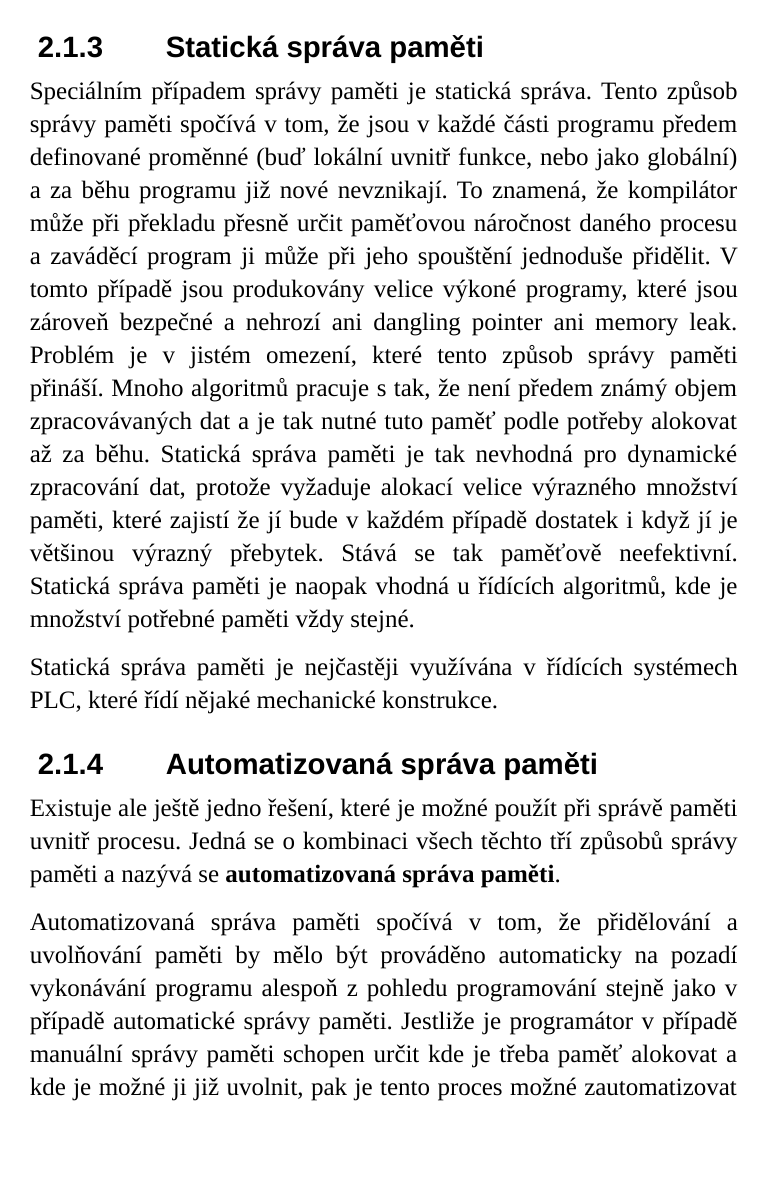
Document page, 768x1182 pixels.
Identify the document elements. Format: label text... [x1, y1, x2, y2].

text Speciálním případem správy paměti je statická správa. Tento způsob správy paměti spočívá v tom, že jsou v každé části programu předem definované proměnné (buď lokální uvnitř funkce, nebo jako globální) a za běhu programu již nové nevznikají. To znamená, že kompilátor může při překladu přesně určit paměťovou náročnost daného procesu a zaváděcí program ji může při jeho spouštění jednoduše přidělit. V tomto případě jsou produkovány velice výkoné programy, které jsou zároveň bezpečné a nehrozí ani dangling pointer ani memory leak. Problém je v jistém omezení, které tento způsob správy paměti přináší. Mnoho algoritmů pracuje s tak, že není předem známý objem zpracovávaných dat a je tak nutné tuto paměť podle potřeby alokovat až za běhu. Statická správa paměti je tak nevhodná pro dynamické zpracování dat, protože vyžaduje alokací velice výrazného množství paměti, které zajistí že jí bude v každém případě dostatek i když jí je většinou výrazný přebytek. Stává se tak paměťově neefektivní. Statická správa paměti je naopak vhodná u řídících algoritmů, kde je množství potřebné paměti vždy stejné. [29, 76, 738, 633]
subtitle Statická správa paměti [29, 29, 738, 63]
text Statická správa paměti je nejčastěji využívána v řídících systémech PLC, které řídí nějaké mechanické konstrukce. [29, 652, 738, 713]
text Automatizovaná správa paměti spočívá v tom, že přidělování a uvolňování paměti by mělo být prováděno automaticky na pozadí vykonávání programu alespoň z pohledu programování stejně jako v případě automatické správy paměti. Jestliže je programátor v případě manuální správy paměti schopen určit kde je třeba paměť alokovat a kde je možné ji již uvolnit, pak je tento proces možné zautomatizovat [29, 907, 738, 1101]
text Existuje ale ještě jedno řešení, které je možné použít při správě paměti uvnitř procesu. Jedná se o kombinaci všech těchto tří způsobů správy paměti a nazývá se automatizovaná správa paměti. [29, 793, 738, 888]
subtitle Automatizovaná správa paměti [29, 747, 738, 781]
